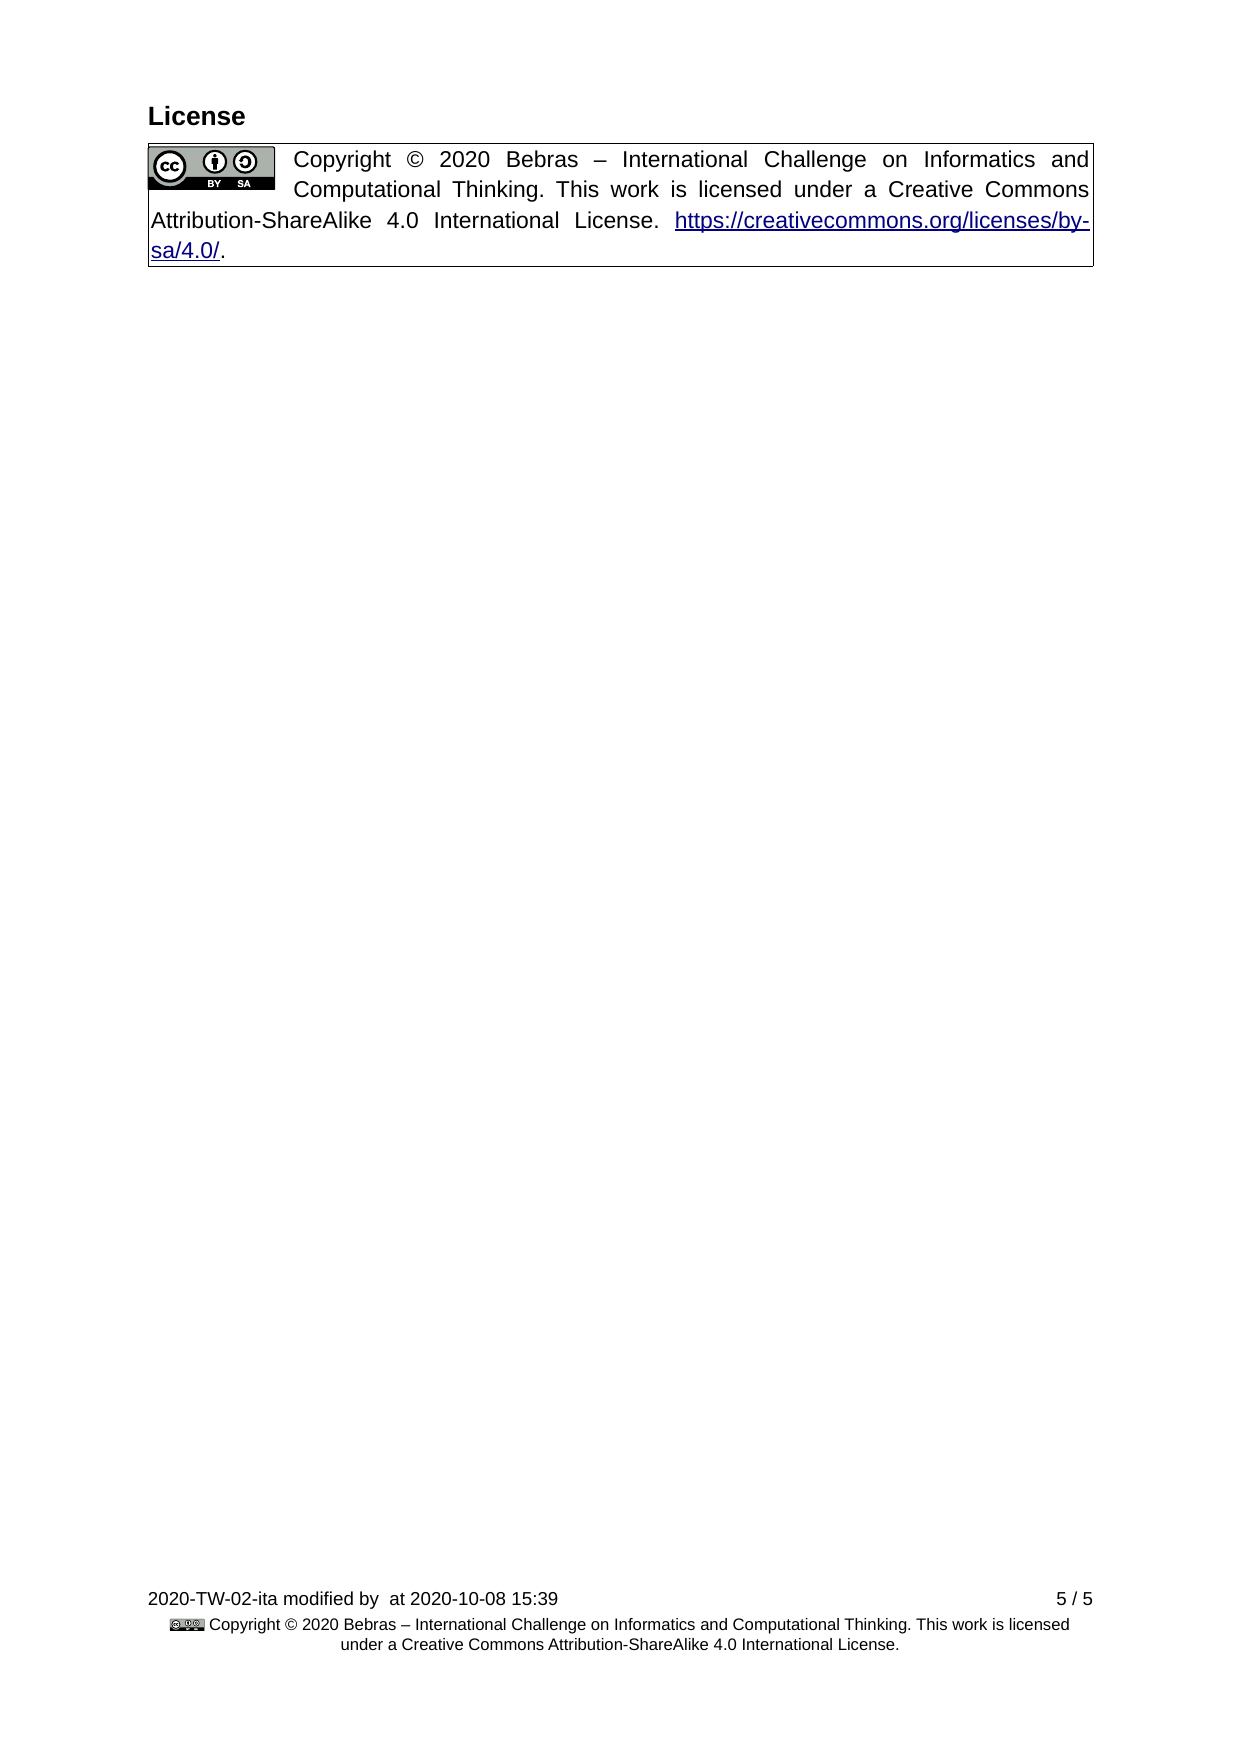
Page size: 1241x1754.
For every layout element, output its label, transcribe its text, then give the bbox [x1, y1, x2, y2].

subtitle License [148, 100, 1093, 131]
text Copyright © 2020 Bebras – International Challenge on Informatics and Computational Thinking. This work is licensed under a Creative Commons Attribution-ShareAlike 4.0 International License. https://creativecommons.org/licenses/by-sa/4.0/. [149, 144, 1093, 266]
